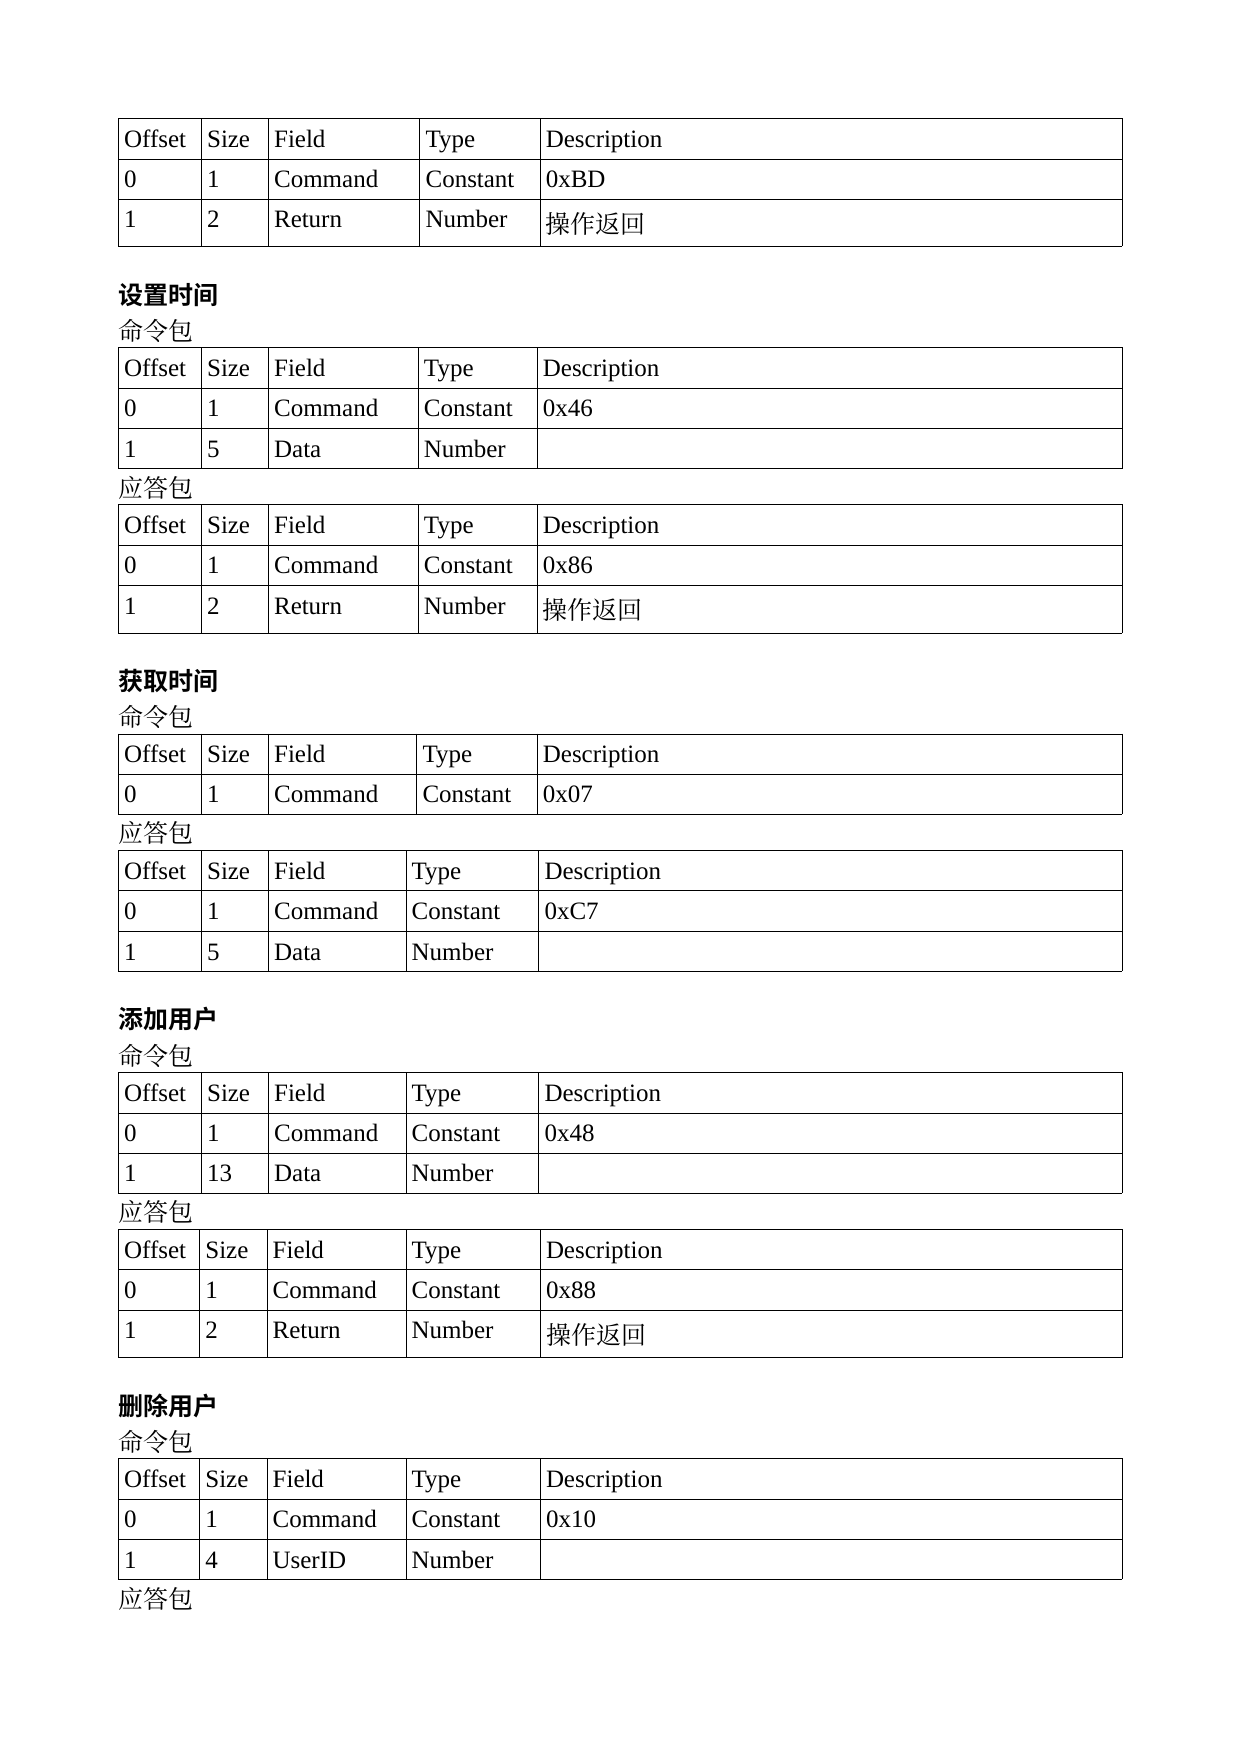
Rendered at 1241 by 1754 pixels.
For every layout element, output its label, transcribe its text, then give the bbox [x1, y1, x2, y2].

table_header Field [269, 119, 419, 158]
table_header Offset [119, 119, 201, 158]
table_cell 0x86 [538, 546, 1122, 585]
table_cell Constant [407, 1114, 538, 1153]
table_cell 0 [119, 775, 201, 814]
table_cell Data [269, 429, 418, 468]
table_cell Number [407, 932, 538, 971]
table_cell 1 [119, 586, 201, 632]
table_cell 1 [119, 429, 201, 468]
text 删除用户 [118, 1386, 1122, 1422]
text 应答包 [118, 1194, 1122, 1229]
table_header Type [407, 1073, 538, 1112]
table_cell 2 [200, 1311, 267, 1357]
table_header Field [269, 348, 418, 388]
table_cell Number [407, 1540, 540, 1579]
table_cell 1 [202, 775, 268, 814]
table_cell Constant [407, 1500, 540, 1539]
text 命令包 [118, 1036, 1122, 1072]
table_cell Command [268, 1270, 406, 1310]
table_cell Data [269, 1154, 406, 1193]
table_cell Constant [407, 891, 538, 931]
table_cell 操作返回 [541, 200, 1122, 246]
table_header Type [407, 851, 538, 890]
table_cell 1 [119, 932, 201, 971]
table_cell Number [419, 429, 537, 468]
table_cell 1 [119, 1154, 201, 1193]
table_cell Constant [419, 546, 537, 585]
table_cell 0x46 [538, 389, 1122, 428]
table_cell 0x10 [541, 1500, 1122, 1539]
text 添加用户 [118, 1000, 1122, 1036]
text 设置时间 [118, 275, 1122, 311]
table_cell 1 [200, 1500, 267, 1539]
table_cell 1 [119, 200, 201, 246]
table_cell 0 [119, 1500, 199, 1539]
table_cell [539, 1154, 1122, 1193]
table_header Size [200, 1230, 267, 1269]
table_header Type [419, 505, 537, 544]
table_header Field [269, 505, 418, 544]
table_cell 0xC7 [539, 891, 1122, 931]
table_cell [539, 932, 1122, 971]
table_cell Return [269, 586, 418, 632]
table_cell Command [269, 160, 419, 199]
table_header Description [541, 1230, 1122, 1269]
table_cell Number [420, 200, 540, 246]
table_cell 1 [202, 160, 268, 199]
text 命令包 [118, 311, 1122, 347]
table_cell Return [268, 1311, 406, 1357]
table_cell 0 [119, 1270, 199, 1310]
table_cell 4 [200, 1540, 267, 1579]
table_header Type [420, 119, 540, 158]
table_header Size [202, 851, 268, 890]
table_cell Command [269, 546, 418, 585]
table_cell 0 [119, 891, 201, 931]
table_cell [541, 1540, 1122, 1579]
table_cell UserID [268, 1540, 406, 1579]
table_cell 2 [202, 200, 268, 246]
table_cell Command [269, 891, 406, 931]
table_header Offset [119, 1230, 199, 1269]
table_cell Return [269, 200, 419, 246]
table_cell 操作返回 [538, 586, 1122, 632]
table_header Field [268, 1230, 406, 1269]
table_cell 0 [119, 546, 201, 585]
table_header Size [202, 348, 268, 388]
table_cell 13 [202, 1154, 268, 1193]
table_header Type [419, 348, 537, 388]
table_cell 操作返回 [541, 1311, 1122, 1357]
table_header Field [269, 735, 416, 774]
text 应答包 [118, 1580, 1122, 1615]
table_cell Number [407, 1311, 540, 1357]
table_header Description [538, 348, 1122, 388]
table_header Offset [119, 735, 201, 774]
table_cell 5 [202, 932, 268, 971]
table_header Offset [119, 505, 201, 544]
table_header Type [407, 1230, 540, 1269]
table_header Field [269, 1073, 406, 1112]
table_header Type [417, 735, 537, 774]
table_header Description [538, 505, 1122, 544]
table_cell Constant [419, 389, 537, 428]
table_cell 0x07 [538, 775, 1122, 814]
table_header Size [202, 735, 268, 774]
text 应答包 [118, 469, 1122, 504]
table_cell 0 [119, 160, 201, 199]
table_cell Command [268, 1500, 406, 1539]
table_cell Constant [420, 160, 540, 199]
table_header Offset [119, 851, 201, 890]
table_header Size [202, 1073, 268, 1112]
table_header Description [538, 735, 1122, 774]
table_cell 2 [202, 586, 268, 632]
text 获取时间 [118, 661, 1122, 697]
table_cell Command [269, 775, 416, 814]
table_header Type [407, 1459, 540, 1498]
table_header Description [541, 119, 1122, 158]
table_cell 1 [202, 1114, 268, 1153]
table_header Offset [119, 348, 201, 388]
table_cell 0x48 [539, 1114, 1122, 1153]
table_cell 1 [119, 1540, 199, 1579]
table_header Field [268, 1459, 406, 1498]
table_cell 0xBD [541, 160, 1122, 199]
text 应答包 [118, 815, 1122, 850]
table_header Size [202, 505, 268, 544]
table_cell Constant [417, 775, 537, 814]
table_header Description [541, 1459, 1122, 1498]
table_cell Number [419, 586, 537, 632]
table_cell Data [269, 932, 406, 971]
table_header Size [200, 1459, 267, 1498]
table_cell [538, 429, 1122, 468]
table_cell 1 [119, 1311, 199, 1357]
table_cell 0x88 [541, 1270, 1122, 1310]
table_cell 5 [202, 429, 268, 468]
table_header Description [539, 851, 1122, 890]
table_cell Command [269, 1114, 406, 1153]
table_cell 0 [119, 389, 201, 428]
table_header Description [539, 1073, 1122, 1112]
table_header Offset [119, 1073, 201, 1112]
table_header Size [202, 119, 268, 158]
text 命令包 [118, 697, 1122, 733]
table_cell Command [269, 389, 418, 428]
table_header Offset [119, 1459, 199, 1498]
table_cell 1 [200, 1270, 267, 1310]
table_cell 1 [202, 891, 268, 931]
table_cell 1 [202, 389, 268, 428]
table_cell 1 [202, 546, 268, 585]
table_header Field [269, 851, 406, 890]
table_cell Number [407, 1154, 538, 1193]
table_cell Constant [407, 1270, 540, 1310]
table_cell 0 [119, 1114, 201, 1153]
text 命令包 [118, 1422, 1122, 1458]
